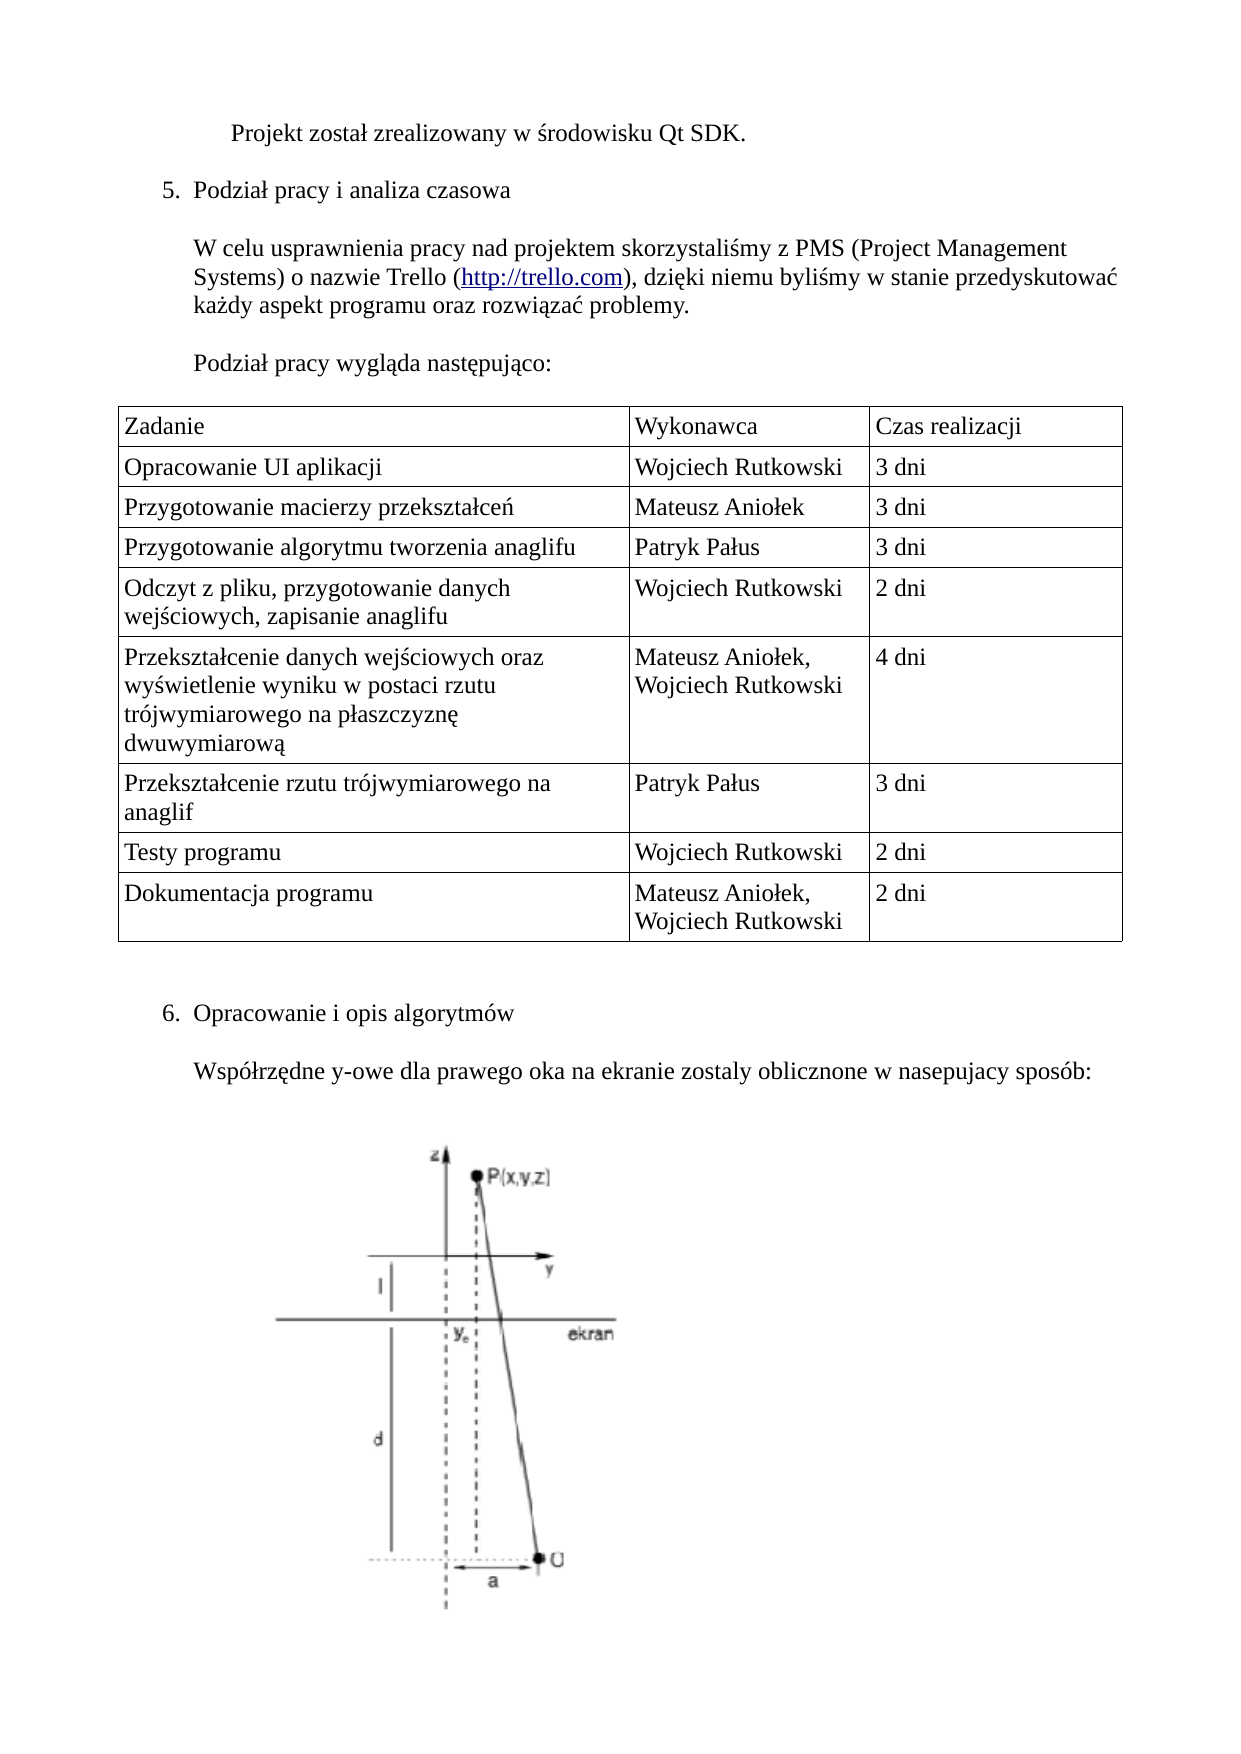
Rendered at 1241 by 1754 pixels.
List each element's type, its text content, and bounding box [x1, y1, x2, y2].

table_cell Mateusz Aniołek [630, 487, 869, 527]
table_header Wykonawca [630, 407, 869, 446]
table_header Czas realizacji [870, 407, 1122, 446]
table_cell Przygotowanie algorytmu tworzenia anaglifu [119, 528, 629, 567]
table_cell Przygotowanie macierzy przekształceń [119, 487, 629, 527]
table_cell Testy programu [119, 833, 629, 872]
list Podział pracy i analiza czasowa [156, 176, 1122, 204]
table_cell 4 dni [870, 637, 1122, 762]
table_cell Odczyt z pliku, przygotowanie danych wejściowych, zapisanie anaglifu [119, 568, 629, 636]
list Opracowanie i opis algorytmów [156, 998, 1122, 1027]
table_cell Dokumentacja programu [119, 873, 629, 941]
list Współrzędne y-owe dla prawego oka na ekranie zostaly oblicznone w nasepujacy sposób: [156, 1027, 1122, 1621]
table_cell Przekształcenie rzutu trójwymiarowego na anaglif [119, 764, 629, 832]
table_cell Przekształcenie danych wejściowych oraz wyświetlenie wyniku w postaci rzutu trójwymiarowego na płaszczyznę dwuwymiarową [119, 637, 629, 762]
table_cell Mateusz Aniołek, Wojciech Rutkowski [630, 873, 869, 941]
table_cell Wojciech Rutkowski [630, 833, 869, 872]
table_cell 3 dni [870, 447, 1122, 486]
table_cell Wojciech Rutkowski [630, 447, 869, 486]
table_cell Patryk Pałus [630, 764, 869, 832]
table_cell Opracowanie UI aplikacji [119, 447, 629, 486]
table_cell Wojciech Rutkowski [630, 568, 869, 636]
list Projekt został zrealizowany w środowisku Qt SDK. [193, 118, 1122, 176]
table_cell 3 dni [870, 764, 1122, 832]
list Podział pracy wygląda następująco: [156, 319, 1122, 406]
table_cell Patryk Pałus [630, 528, 869, 567]
table_cell 3 dni [870, 528, 1122, 567]
table_cell 2 dni [870, 833, 1122, 872]
table_header Zadanie [119, 407, 629, 446]
table_cell Mateusz Aniołek, Wojciech Rutkowski [630, 637, 869, 762]
table_cell 2 dni [870, 873, 1122, 941]
table_cell 3 dni [870, 487, 1122, 527]
list W celu usprawnienia pracy nad projektem skorzystaliśmy z PMS (Project Management Systems) o nazwie Trello (http://trello.com), dzięki niemu byliśmy w stanie przedyskutować każdy aspekt programu oraz rozwiązać problemy. [156, 204, 1122, 319]
table_cell 2 dni [870, 568, 1122, 636]
